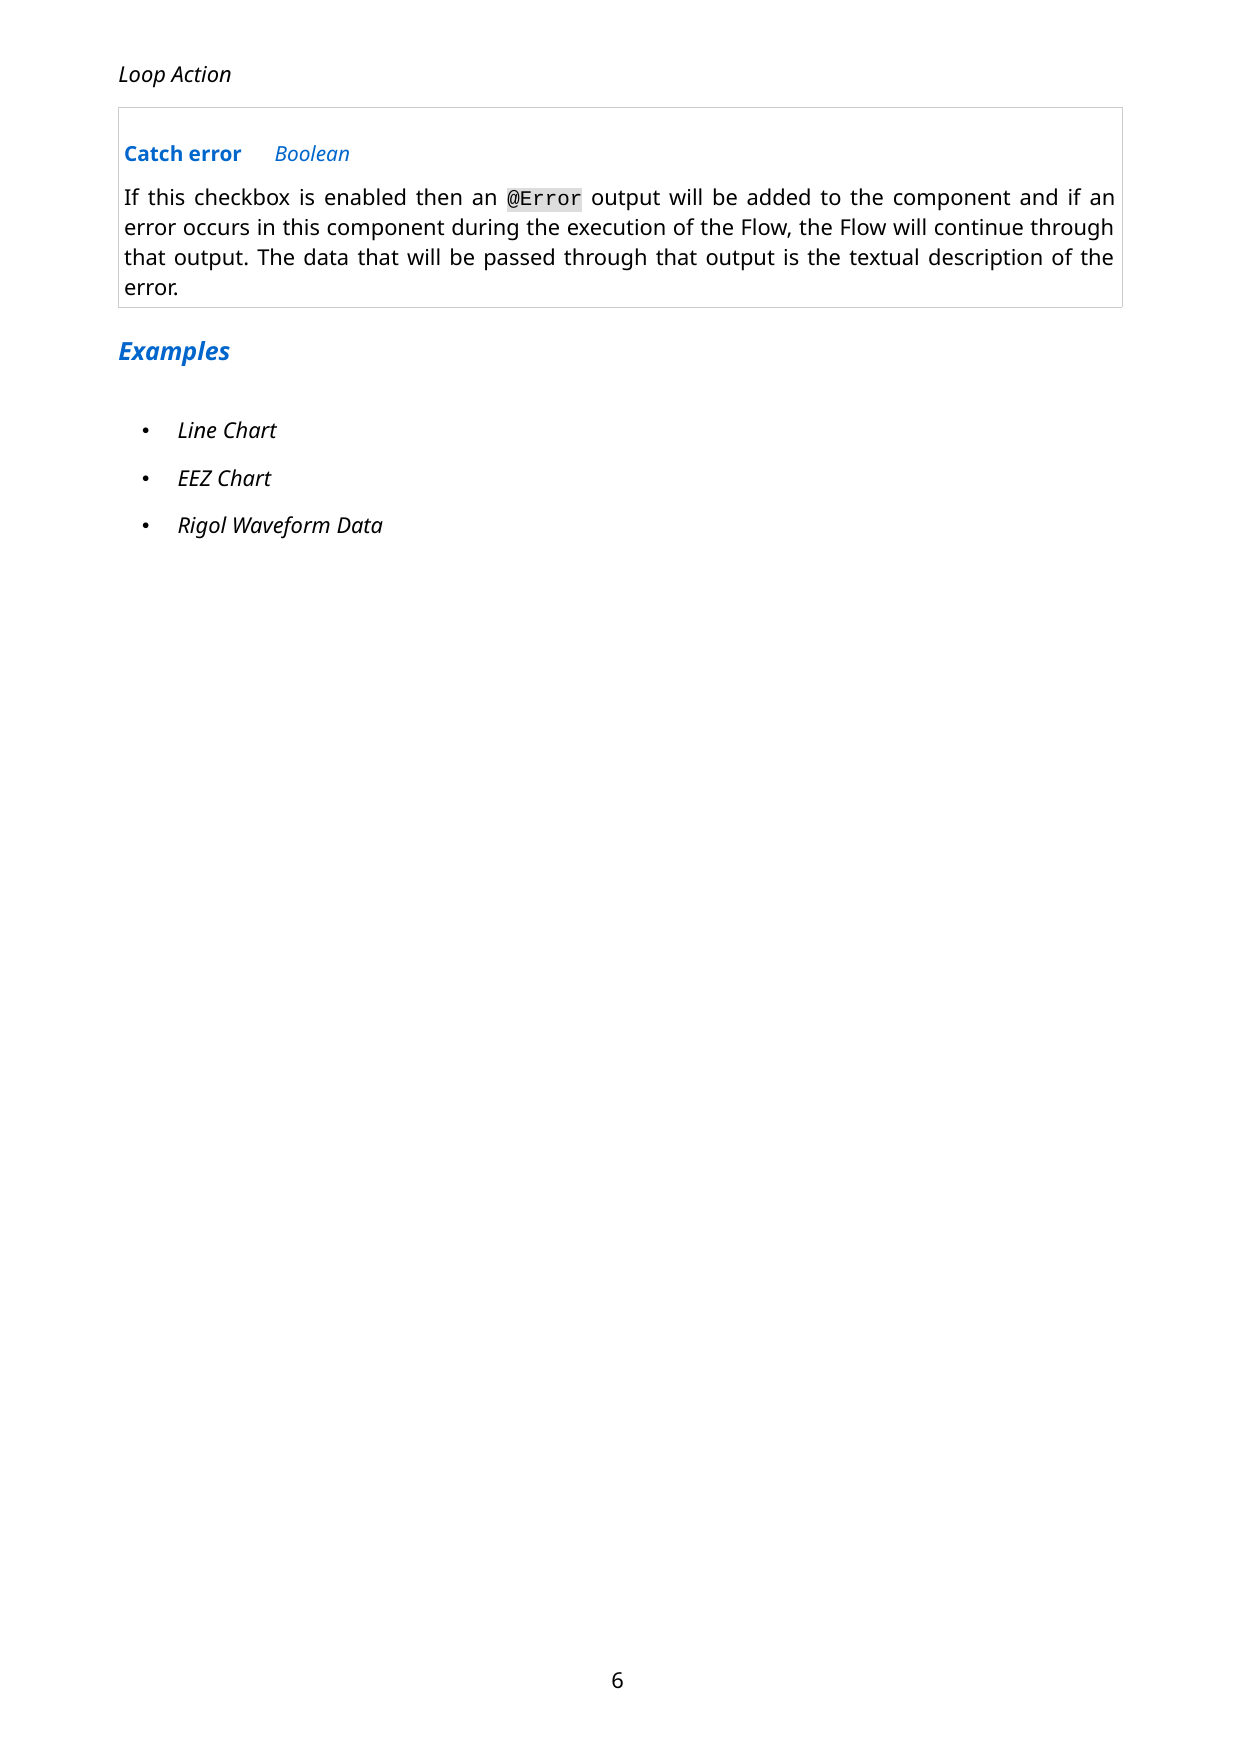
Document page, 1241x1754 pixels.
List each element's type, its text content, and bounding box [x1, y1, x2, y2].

list EEZ Chart [142, 463, 1110, 493]
table_cell Catch error Boolean If this checkbox is enabled then an @Error output will be added to the component and if an error occurs in this component during the execution of the Flow, the Flow will continue through that output. The data that will be passed through that output is the textual description of the error. [119, 108, 1122, 307]
subtitle Examples [118, 334, 1122, 368]
list Line Chart [142, 415, 1110, 445]
list Rigol Waveform Data [142, 510, 1110, 540]
